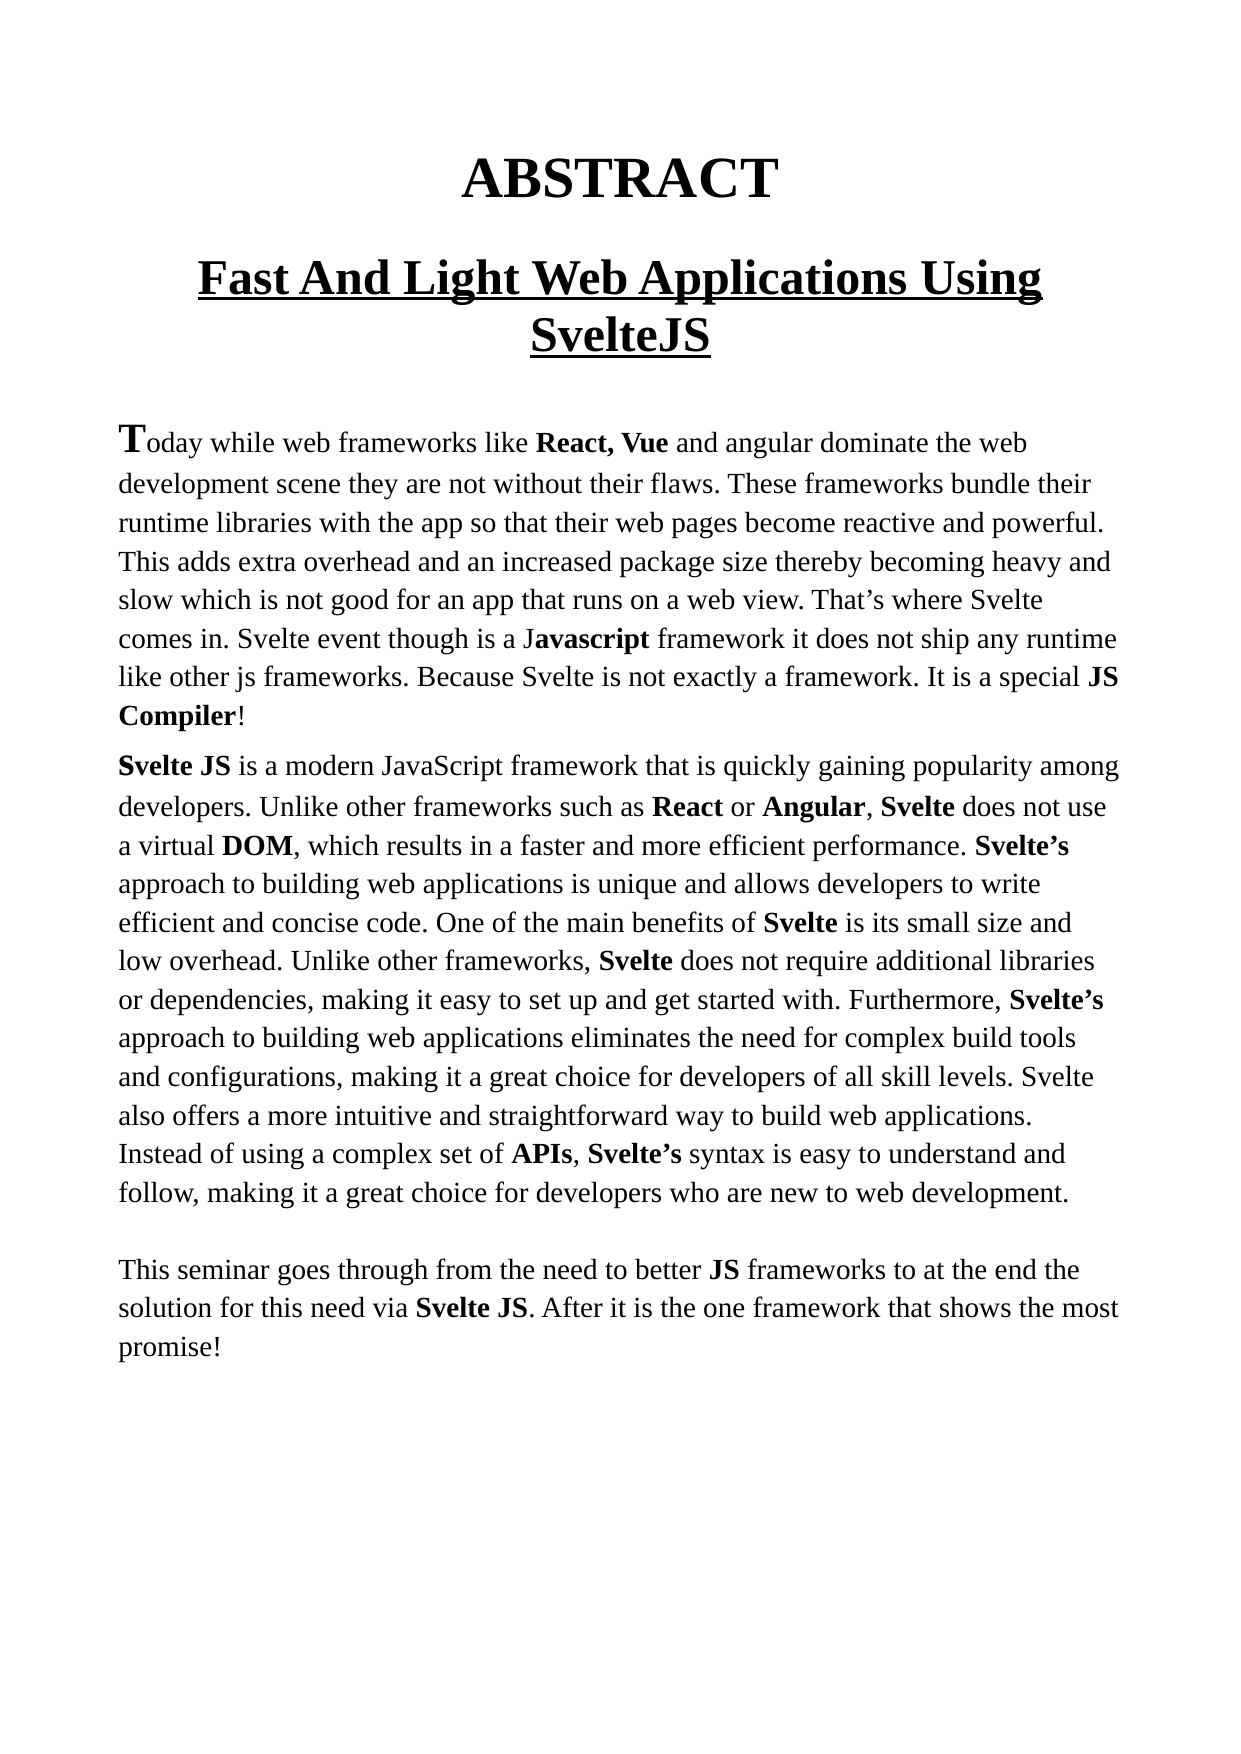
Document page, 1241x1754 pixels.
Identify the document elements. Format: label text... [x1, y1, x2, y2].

text Today while web frameworks like React, Vue and angular dominate the web development scene they are not without their flaws. These frameworks bundle their runtime libraries with the app so that their web pages become reactive and powerful. [118, 414, 1122, 539]
text This adds extra overhead and an increased package size thereby becoming heavy and slow which is not good for an app that runs on a web view. That’s where Svelte comes in. Svelte event though is a Javascript framework it does not ship any runtime like other js frameworks. Because Svelte is not exactly a framework. It is a special JS Compiler! [118, 544, 1122, 731]
subtitle Fast And Light Web Applications Using SvelteJS [118, 248, 1122, 363]
text svelte JS is a modern JavaScript framework that is quickly gaining popularity among developers. Unlike other frameworks such as React or Angular, Svelte does not use a virtual DOM, which results in a faster and more efficient performance. Svelte’s approach to building web applications is unique and allows developers to write efficient and concise code. One of the main benefits of Svelte is its small size and low overhead. Unlike other frameworks, Svelte does not require additional libraries or dependencies, making it easy to set up and get started with. Furthermore, Svelte’s approach to building web applications eliminates the need for complex build tools and configurations, making it a great choice for developers of all skill levels. Svelte also offers a more intuitive and straightforward way to build web applications. Instead of using a complex set of APIs, Svelte’s syntax is easy to understand and follow, making it a great choice for developers who are new to web development. [118, 736, 1122, 1208]
title ABSTRACT [118, 143, 1122, 210]
text This seminar goes through from the need to better JS frameworks to at the end the solution for this need via Svelte JS. After it is the one framework that shows the most promise! [118, 1252, 1122, 1362]
